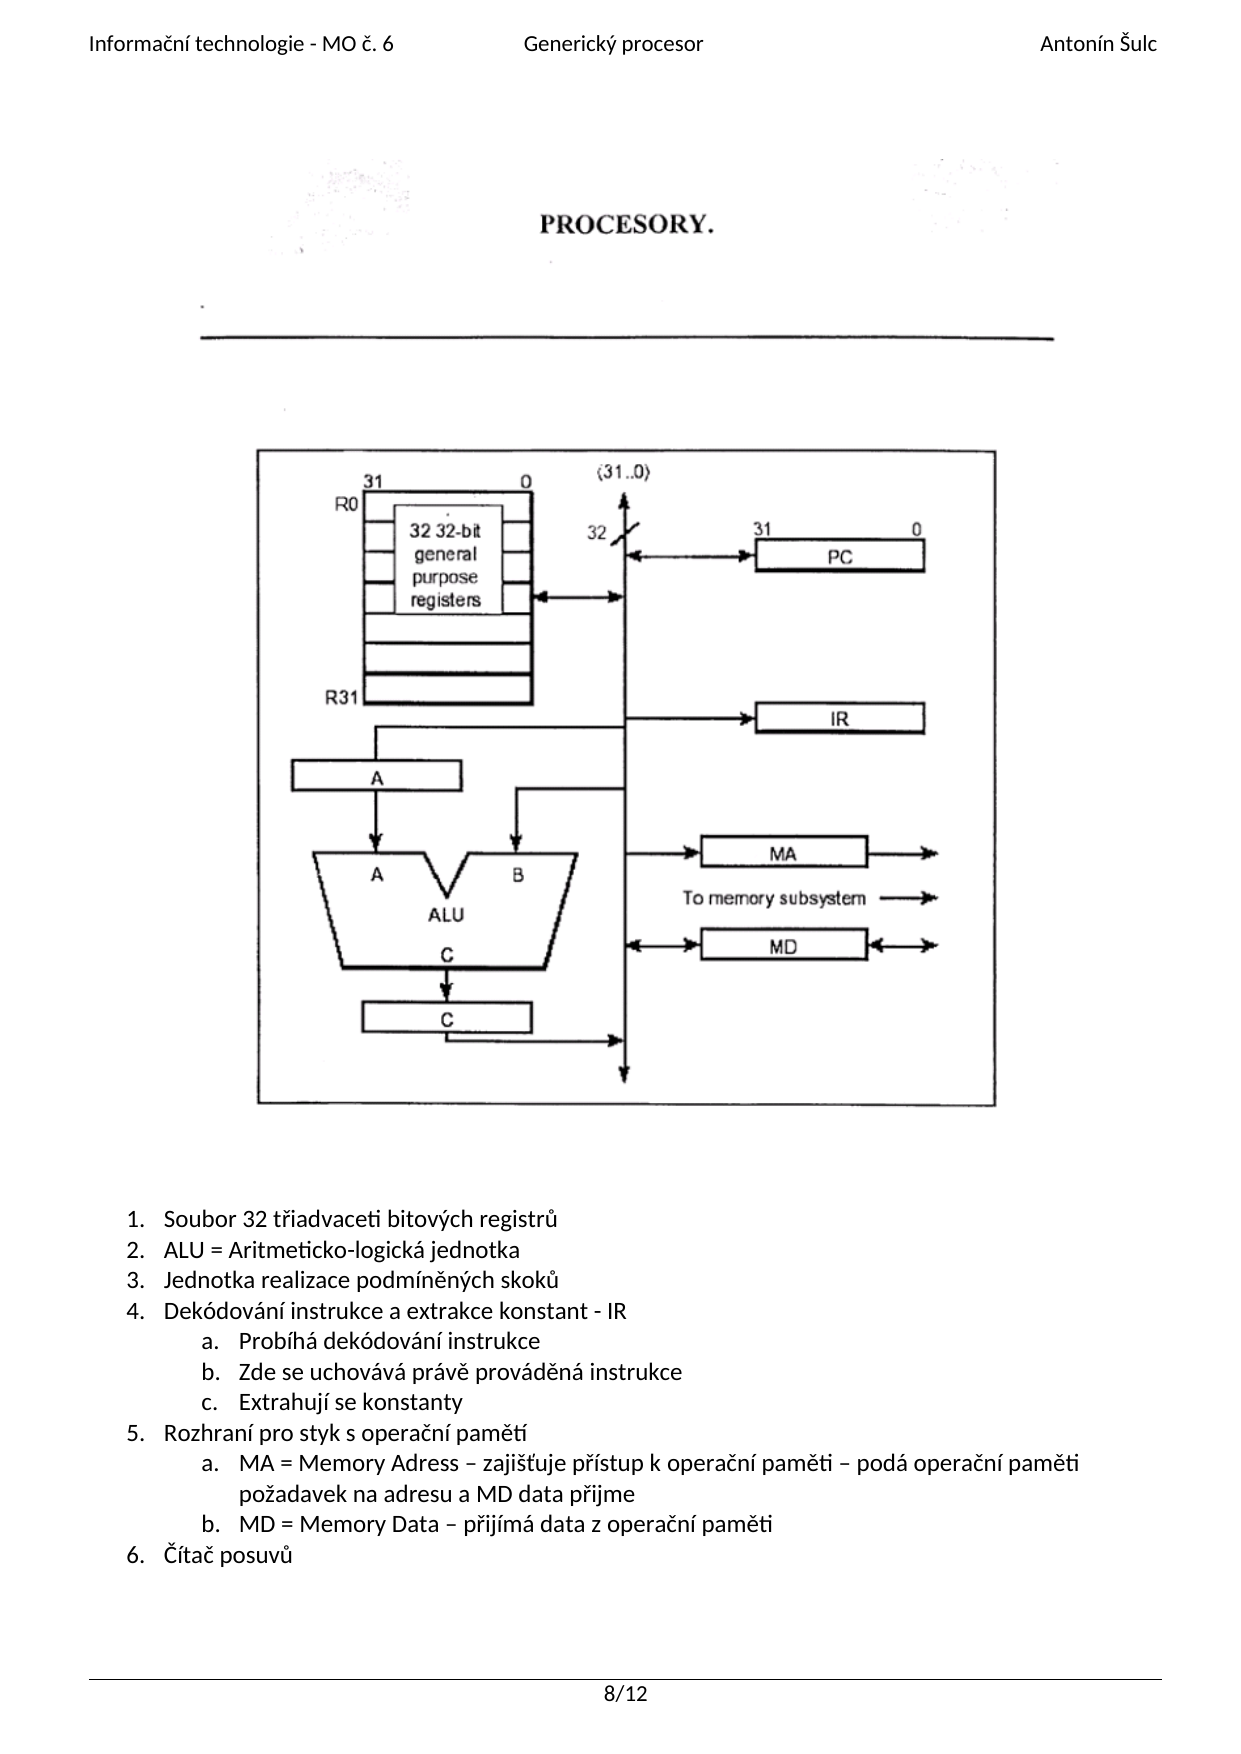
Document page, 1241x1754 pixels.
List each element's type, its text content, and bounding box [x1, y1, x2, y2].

list Čítač posuvů [126, 1539, 1162, 1570]
picture [182, 159, 1069, 1134]
list ALU = Aritmeticko-logická jednotka [126, 1234, 1162, 1264]
list Zde se uchovává právě prováděná instrukce [201, 1356, 1162, 1387]
list Jednotka realizace podmíněných skoků [126, 1264, 1162, 1295]
list MA = Memory Adress – zajišťuje přístup k operační paměti – podá operační paměti požadavek na adresu a MD data přijme [201, 1448, 1162, 1509]
list Probíhá dekódování instrukce [201, 1326, 1162, 1356]
list Soubor 32 třiadvaceti bitových registrů [126, 1203, 1162, 1234]
list Rozhraní pro styk s operační pamětí [126, 1417, 1162, 1448]
list Dekódování instrukce a extrakce konstant - IR [126, 1295, 1162, 1326]
list MD = Memory Data – přijímá data z operační paměti [201, 1509, 1162, 1539]
list Extrahují se konstanty [201, 1387, 1162, 1417]
